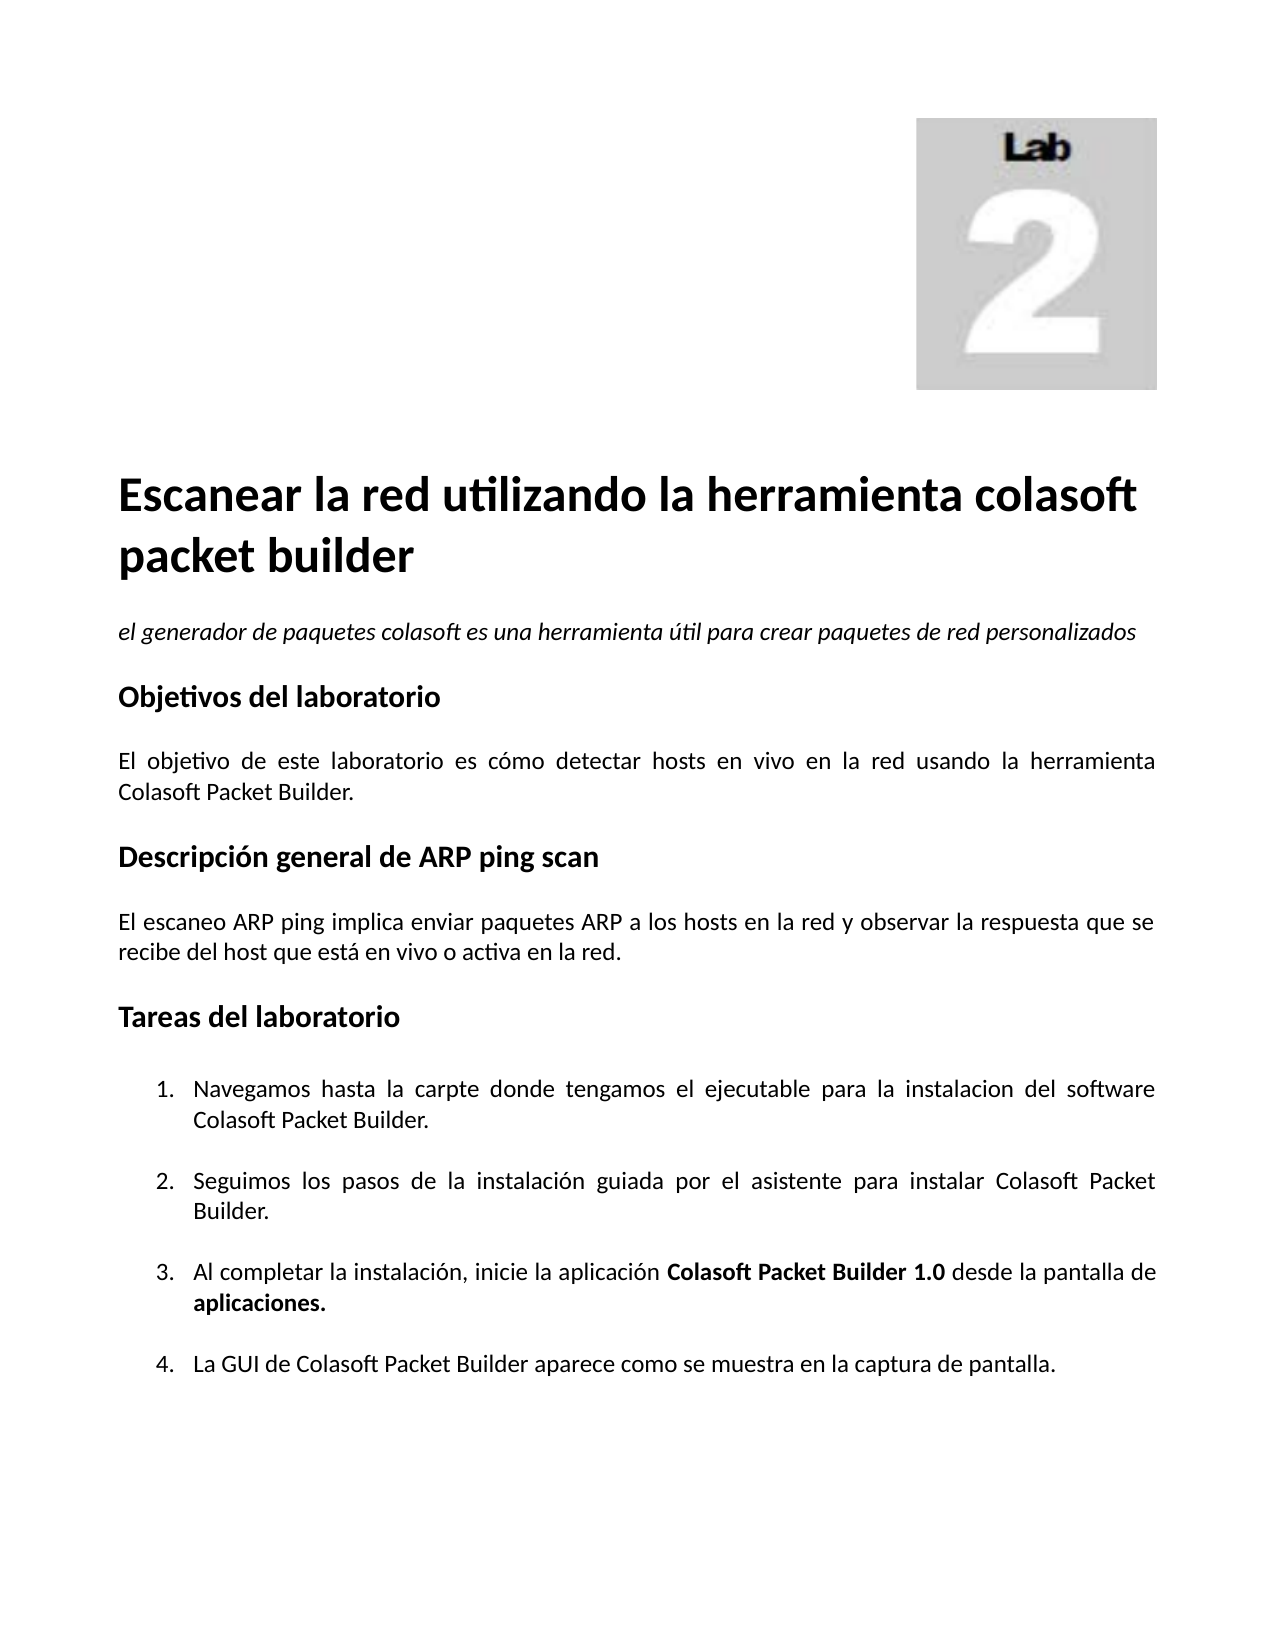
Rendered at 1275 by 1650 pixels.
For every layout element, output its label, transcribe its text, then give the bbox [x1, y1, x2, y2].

text Descripción general de ARP ping scan [118, 837, 1157, 875]
list Seguimos los pasos de la instalación guiada por el asistente para instalar Colasoft Packet Builder. [156, 1165, 1157, 1226]
text Escanear la red utilizando la herramienta colasoft packet builder [118, 463, 1157, 585]
picture [916, 118, 1157, 390]
list La GUI de Colasoft Packet Builder aparece como se muestra en la captura de pantalla. [156, 1348, 1157, 1379]
text el generador de paquetes colasoft es una herramienta útil para crear paquetes de red personalizados [118, 616, 1157, 646]
list Navegamos hasta la carpte donde tengamos el ejecutable para la instalacion del software Colasoft Packet Builder. [156, 1073, 1157, 1134]
list Al completar la instalación, inicie la aplicación Colasoft Packet Builder 1.0 desde la pantalla de aplicaciones. [156, 1257, 1157, 1318]
text Tareas del laboratorio [118, 997, 1157, 1035]
text El objetivo de este laboratorio es cómo detectar hosts en vivo en la red usando la herramienta Colasoft Packet Builder. [118, 745, 1157, 806]
text El escaneo ARP ping implica enviar paquetes ARP a los hosts en la red y observar la respuesta que se recibe del host que está en vivo o activa en la red. [118, 906, 1157, 967]
text Objetivos del laboratorio [118, 677, 1157, 715]
